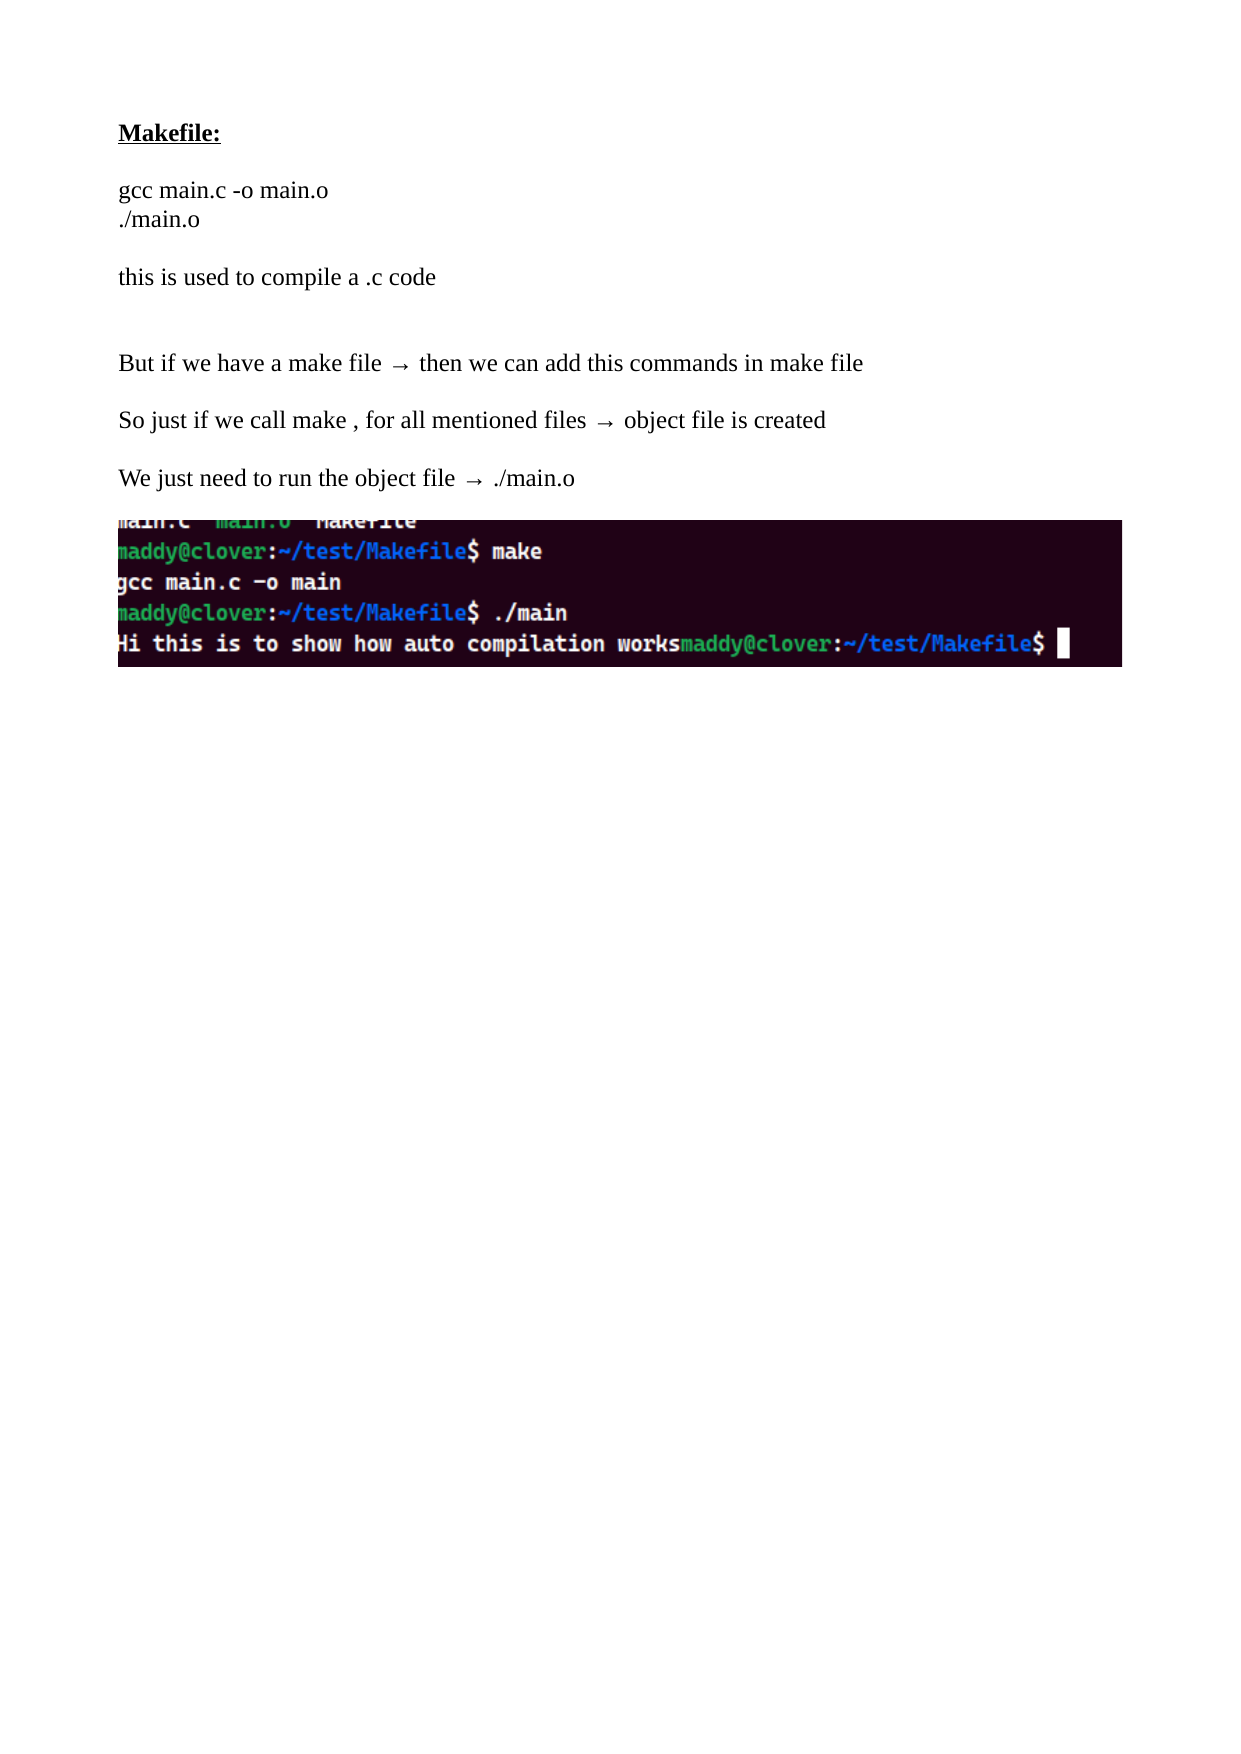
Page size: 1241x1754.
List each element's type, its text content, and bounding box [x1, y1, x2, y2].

text ./main.o [118, 204, 1122, 233]
picture [118, 520, 1123, 667]
text So just if we call make , for all mentioned files → object file is created [118, 406, 1122, 434]
text But if we have a make file → then we can add this commands in make file [118, 348, 1122, 377]
text this is used to compile a .c code [118, 262, 1122, 291]
text Makefile: [118, 118, 1122, 147]
text gcc main.c -o main.o [118, 176, 1122, 204]
text We just need to run the object file → ./main.o [118, 463, 1122, 492]
